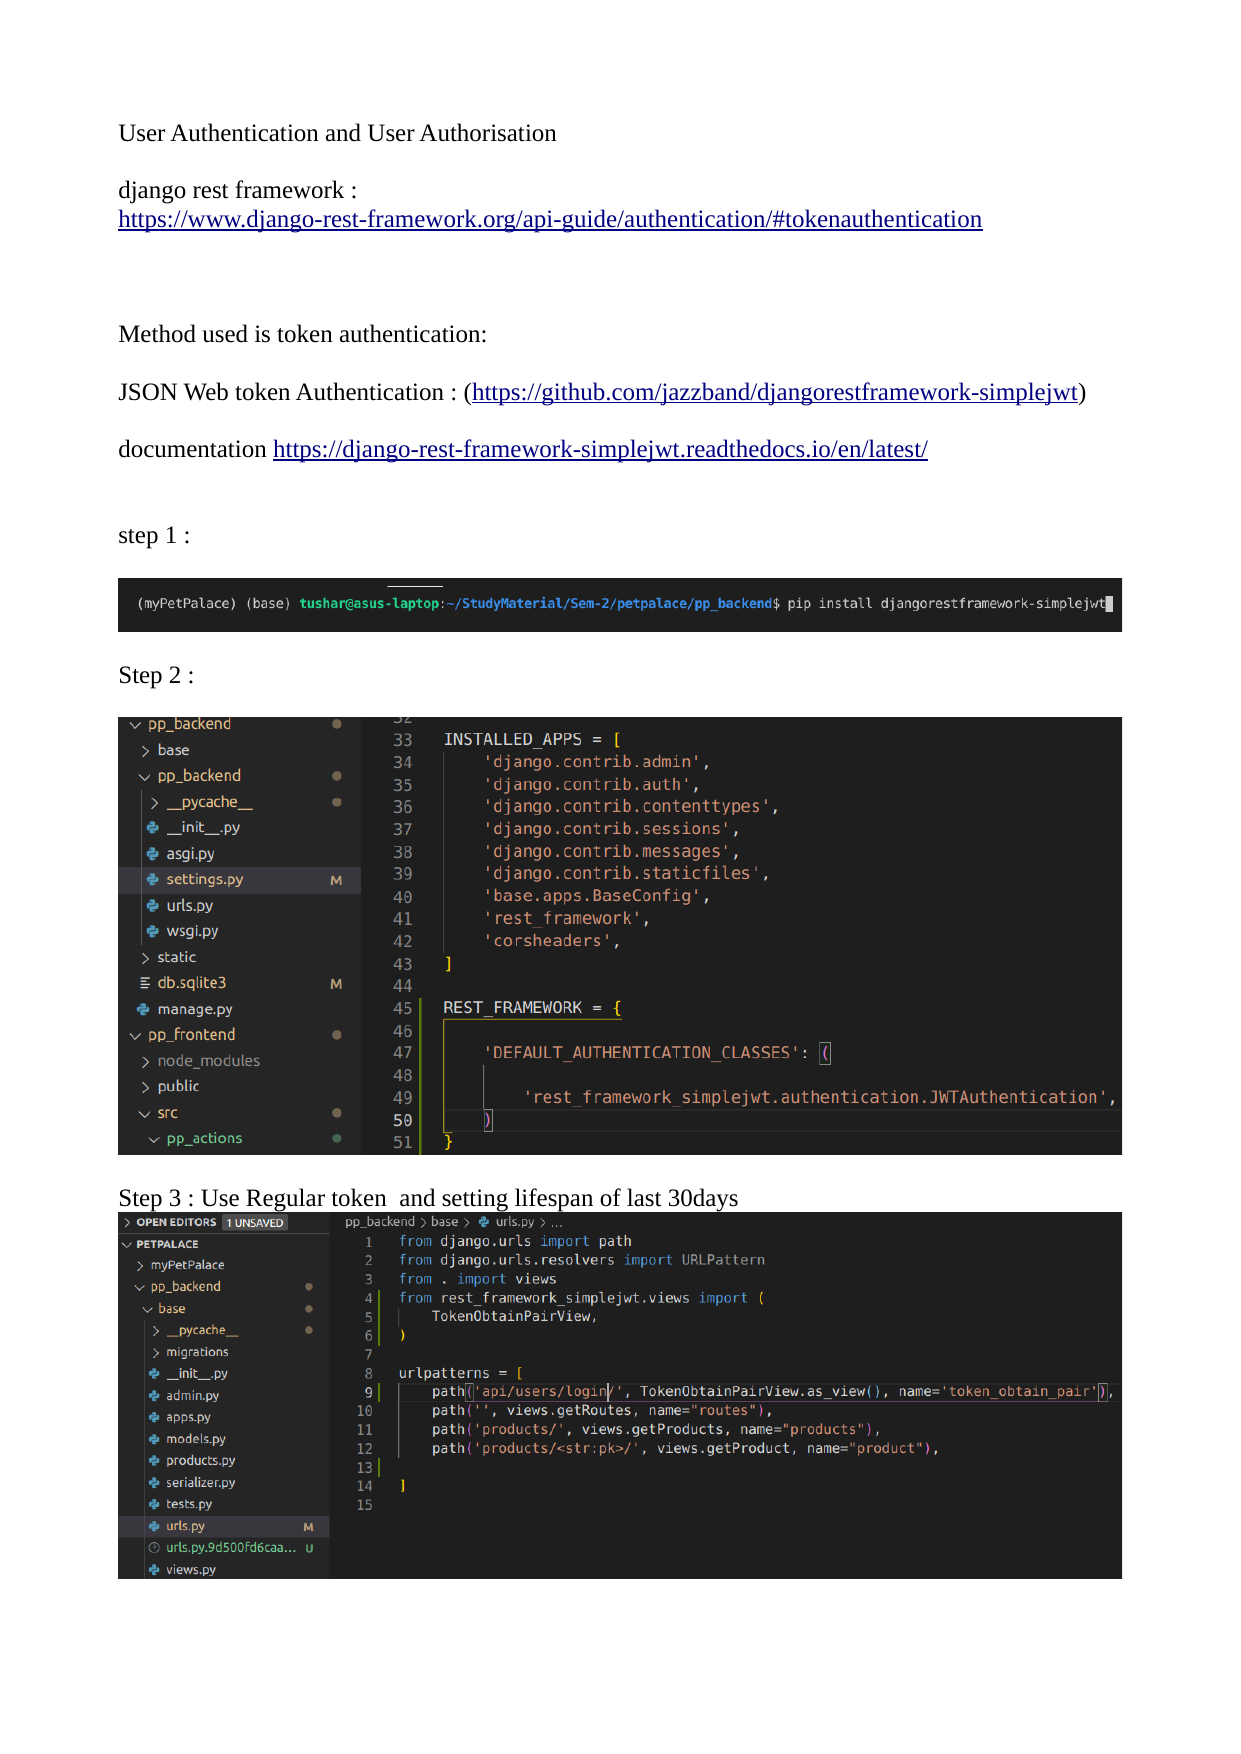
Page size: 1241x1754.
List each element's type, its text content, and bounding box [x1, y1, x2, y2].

picture [118, 1212, 1123, 1579]
picture [118, 717, 1123, 1155]
text User Authentication and User Authorisation [118, 118, 1122, 147]
text JSON Web token Authentication : (https://github.com/jazzband/djangorestframework-simplejwt) [118, 377, 1122, 406]
text Step 2 : [118, 660, 1122, 689]
text Method used is token authentication: [118, 319, 1122, 348]
text step 1 : [118, 521, 1122, 549]
text Step 3 : Use Regular token and setting lifespan of last 30days [118, 1183, 1122, 1212]
text django rest framework : https://www.django-rest-framework.org/api-guide/authentication/#tokenauthentication [118, 176, 1122, 233]
text documentation https://django-rest-framework-simplejwt.readthedocs.io/en/latest/ [118, 434, 1122, 463]
picture [118, 578, 1123, 632]
